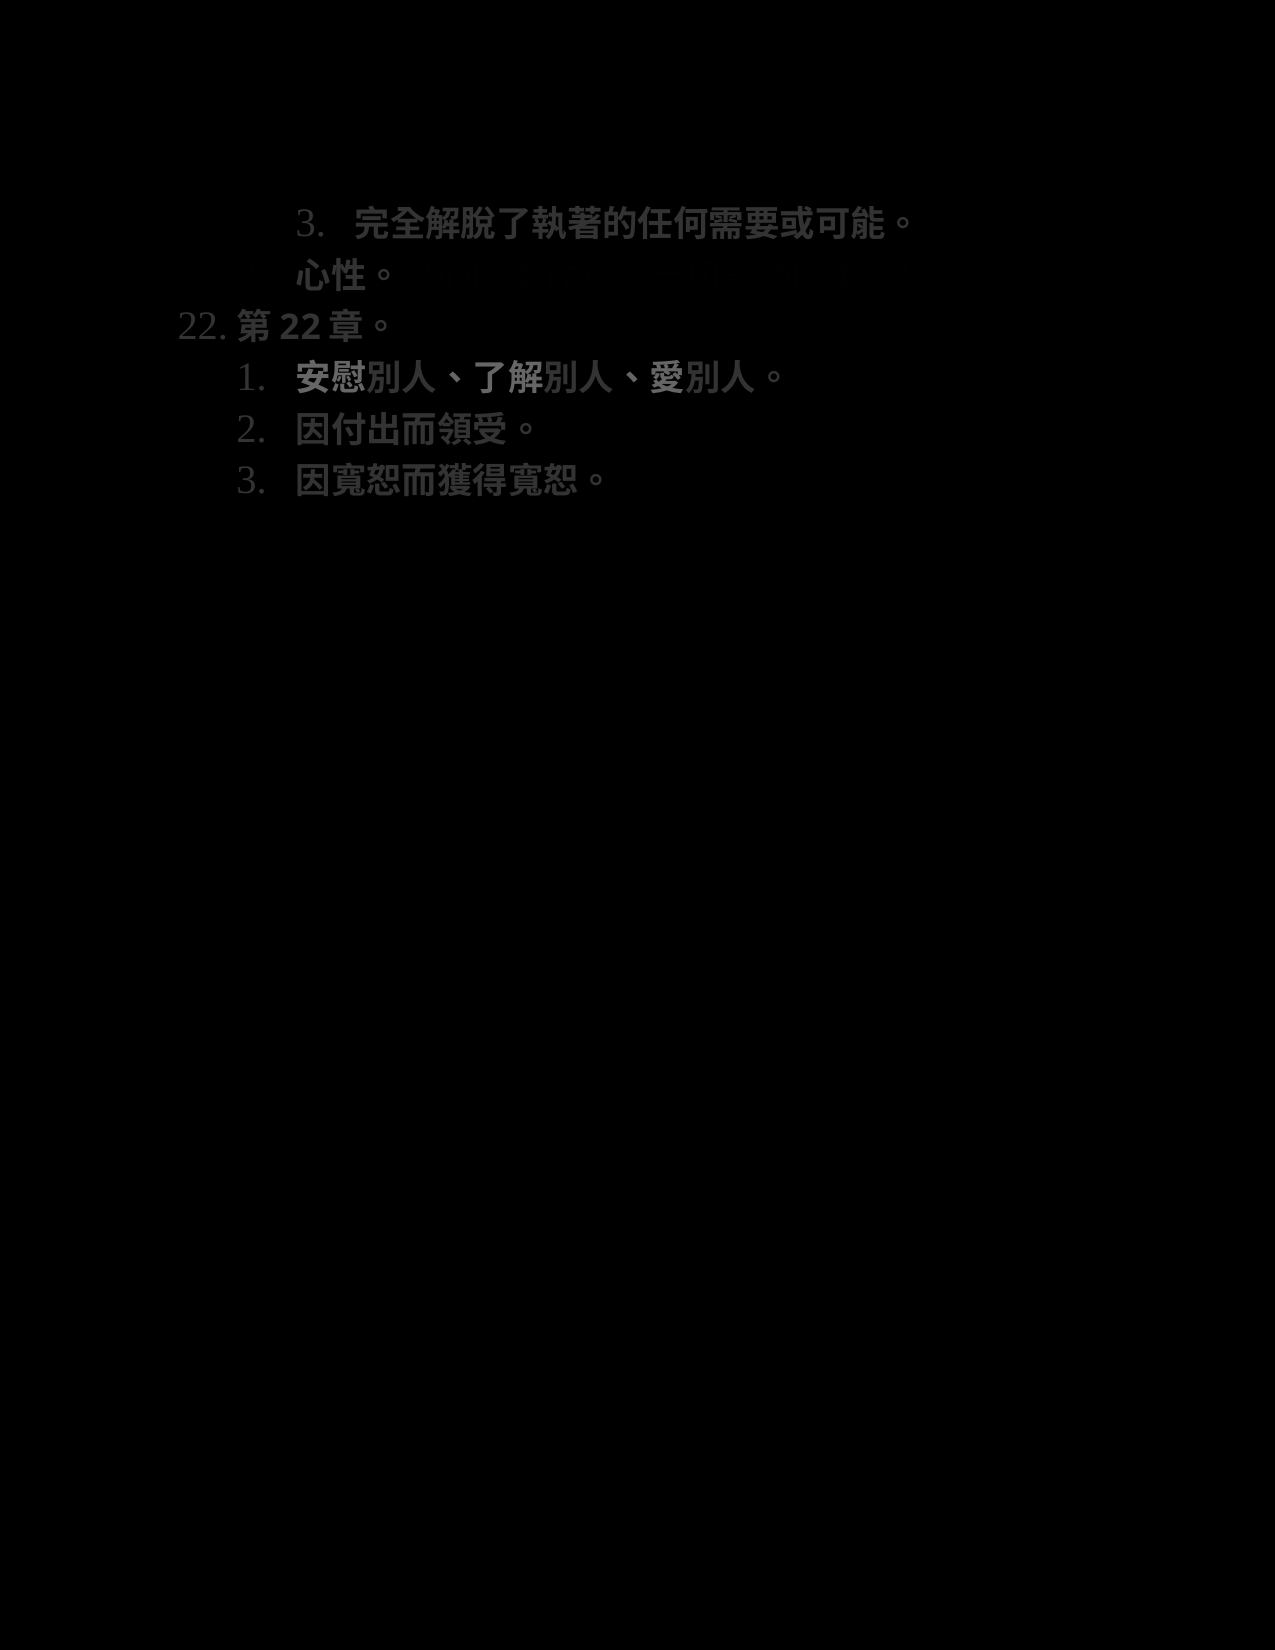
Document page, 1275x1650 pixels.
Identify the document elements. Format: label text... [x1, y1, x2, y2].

list 因付出而領受。 [236, 401, 1157, 452]
list 心性。（心的本性）（一切事物的本性） [236, 247, 1157, 298]
list 完全解脫了執著的任何需要或可能。 [295, 196, 1157, 247]
list 第22章。 [177, 298, 1157, 350]
list 因寬恕而獲得寬恕。 [236, 452, 1157, 503]
list 安慰別人、了解別人、愛別人。 [236, 350, 1157, 401]
